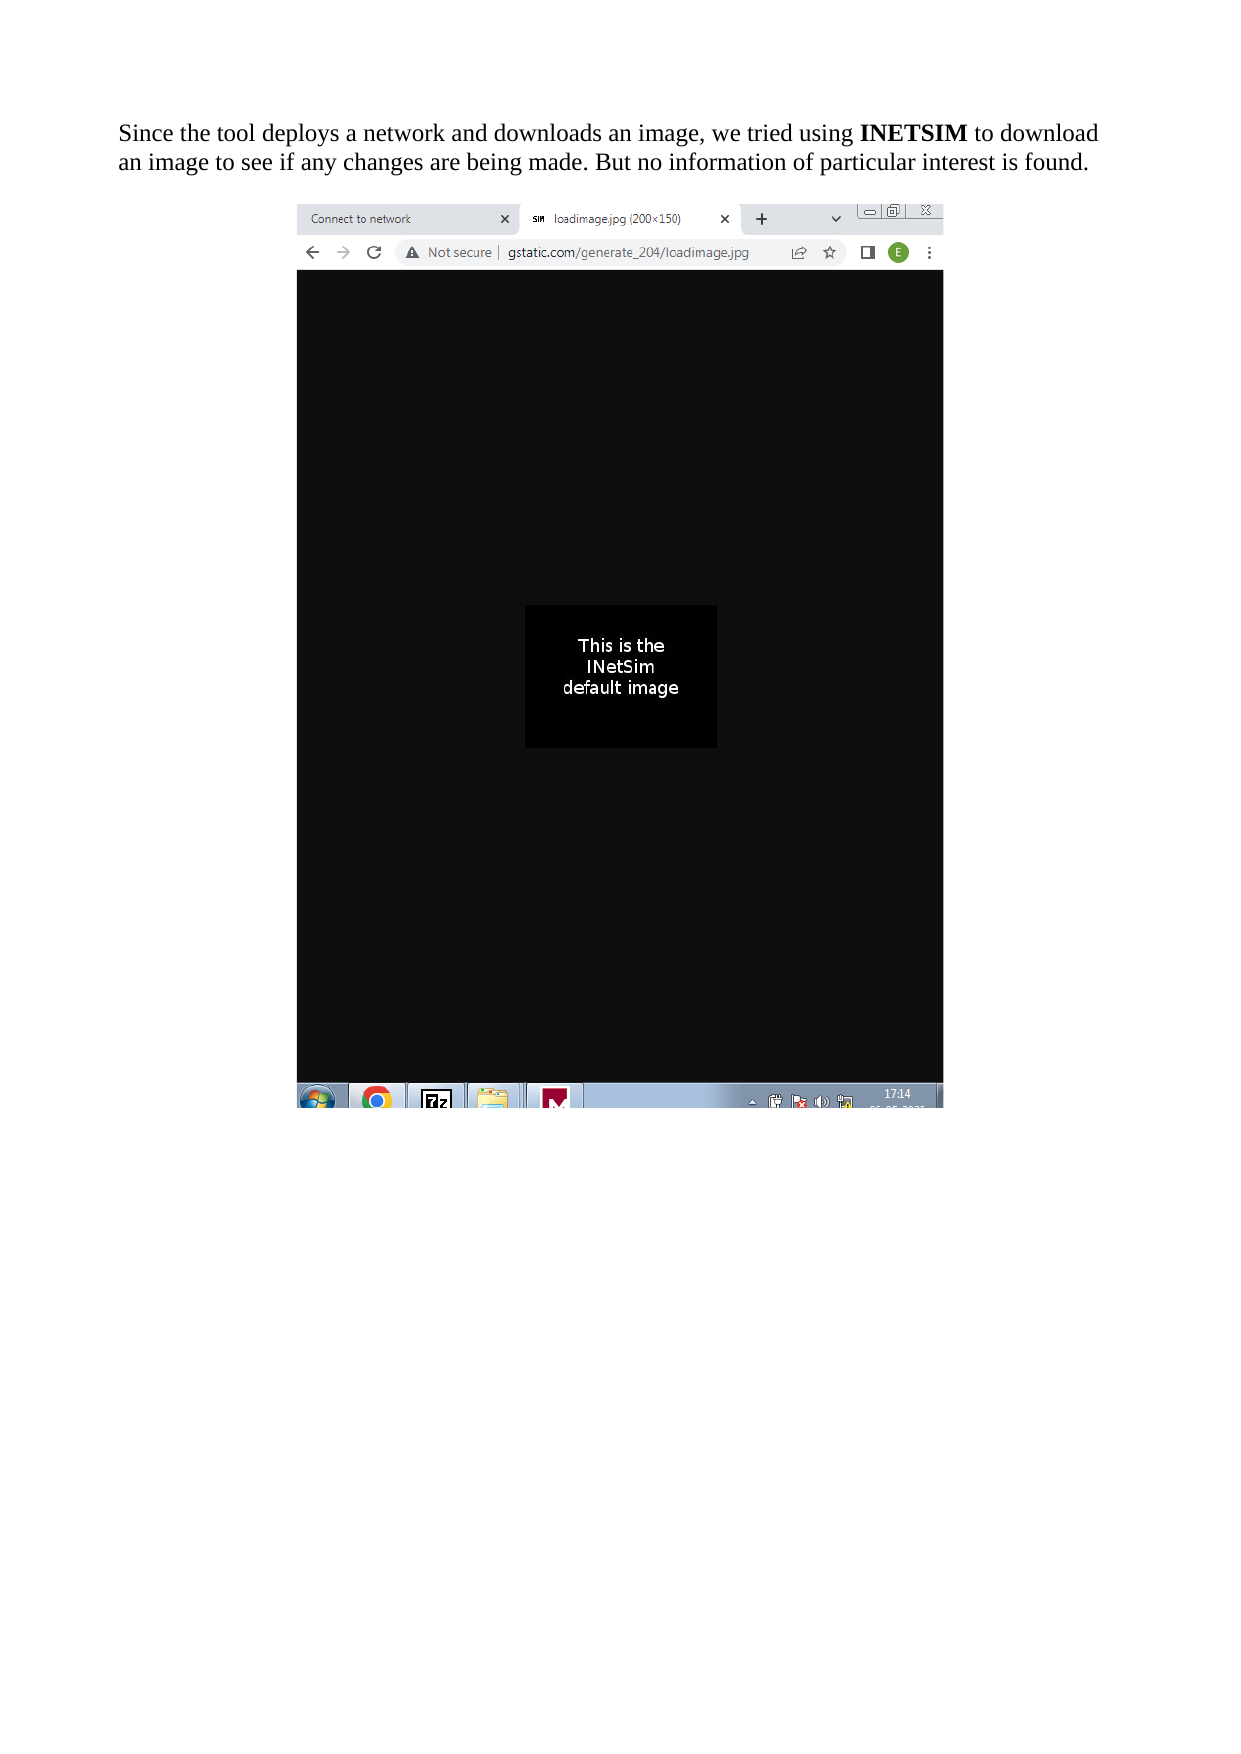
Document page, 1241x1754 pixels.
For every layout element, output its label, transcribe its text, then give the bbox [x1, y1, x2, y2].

picture [296, 204, 944, 1108]
text Since the tool deploys a network and downloads an image, we tried using INETSIM to download an image to see if any changes are being made. But no information of particular interest is found. [118, 118, 1122, 176]
